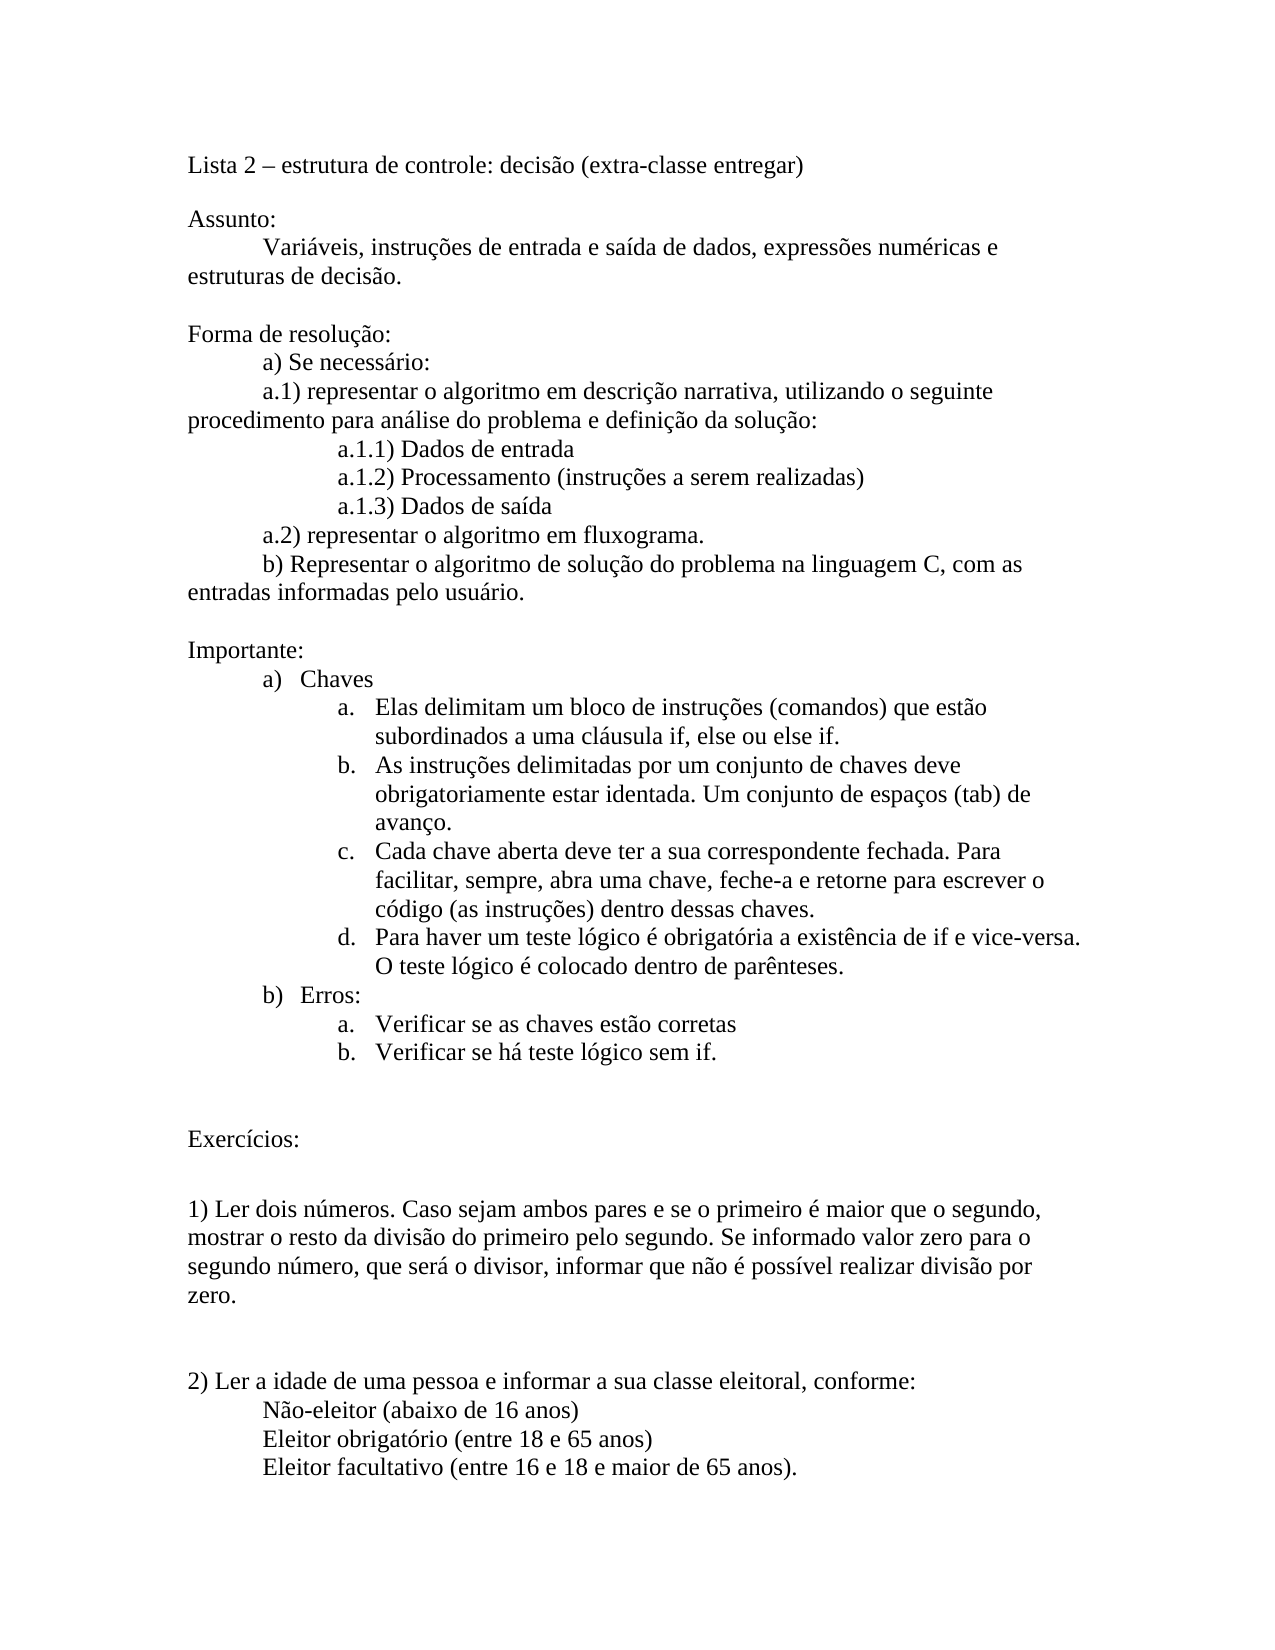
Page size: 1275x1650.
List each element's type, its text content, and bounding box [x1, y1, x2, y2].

text a.1.3) Dados de saída [262, 491, 1087, 520]
list Para haver um teste lógico é obrigatória a existência de if e vice-versa. O teste lógico é colocado dentro de parênteses. [337, 922, 1087, 980]
text Forma de resolução: [187, 319, 1087, 347]
text Assunto: [187, 204, 1087, 232]
list Verificar se há teste lógico sem if. [337, 1037, 1087, 1066]
text Exercícios: [187, 1124, 1087, 1152]
text a) Se necessário: [187, 347, 1087, 376]
text Eleitor facultativo (entre 16 e 18 e maior de 65 anos). [187, 1452, 1087, 1481]
list Chaves [262, 664, 1087, 692]
text a.1) representar o algoritmo em descrição narrativa, utilizando o seguinte procedimento para análise do problema e definição da solução: [187, 376, 1087, 434]
list Verificar se as chaves estão corretas [337, 1009, 1087, 1037]
list Cada chave aberta deve ter a sua correspondente fechada. Para facilitar, sempre, abra uma chave, feche-a e retorne para escrever o código (as instruções) dentro dessas chaves. [337, 836, 1087, 922]
text a.2) representar o algoritmo em fluxograma. [262, 520, 1087, 549]
text 1) Ler dois números. Caso sejam ambos pares e se o primeiro é maior que o segundo, mostrar o resto da divisão do primeiro pelo segundo. Se informado valor zero para o segundo número, que será o divisor, informar que não é possível realizar divisão por zero. [187, 1194, 1087, 1309]
text Lista 2 – estrutura de controle: decisão (extra-classe entregar) [187, 150, 1087, 179]
list Erros: [262, 980, 1087, 1009]
text a.1.2) Processamento (instruções a serem realizadas) [262, 462, 1087, 491]
text 2) Ler a idade de uma pessoa e informar a sua classe eleitoral, conforme: [187, 1366, 1087, 1395]
text Importante: [187, 635, 1087, 664]
list Elas delimitam um bloco de instruções (comandos) que estão subordinados a uma cláusula if, else ou else if. [337, 692, 1087, 750]
text Não-eleitor (abaixo de 16 anos) [187, 1395, 1087, 1424]
text Eleitor obrigatório (entre 18 e 65 anos) [187, 1424, 1087, 1452]
text a.1.1) Dados de entrada [262, 434, 1087, 462]
text b) Representar o algoritmo de solução do problema na linguagem C, com as entradas informadas pelo usuário. [187, 549, 1087, 606]
list As instruções delimitadas por um conjunto de chaves deve obrigatoriamente estar identada. Um conjunto de espaços (tab) de avanço. [337, 750, 1087, 836]
text Variáveis, instruções de entrada e saída de dados, expressões numéricas e estruturas de decisão. [187, 232, 1087, 290]
